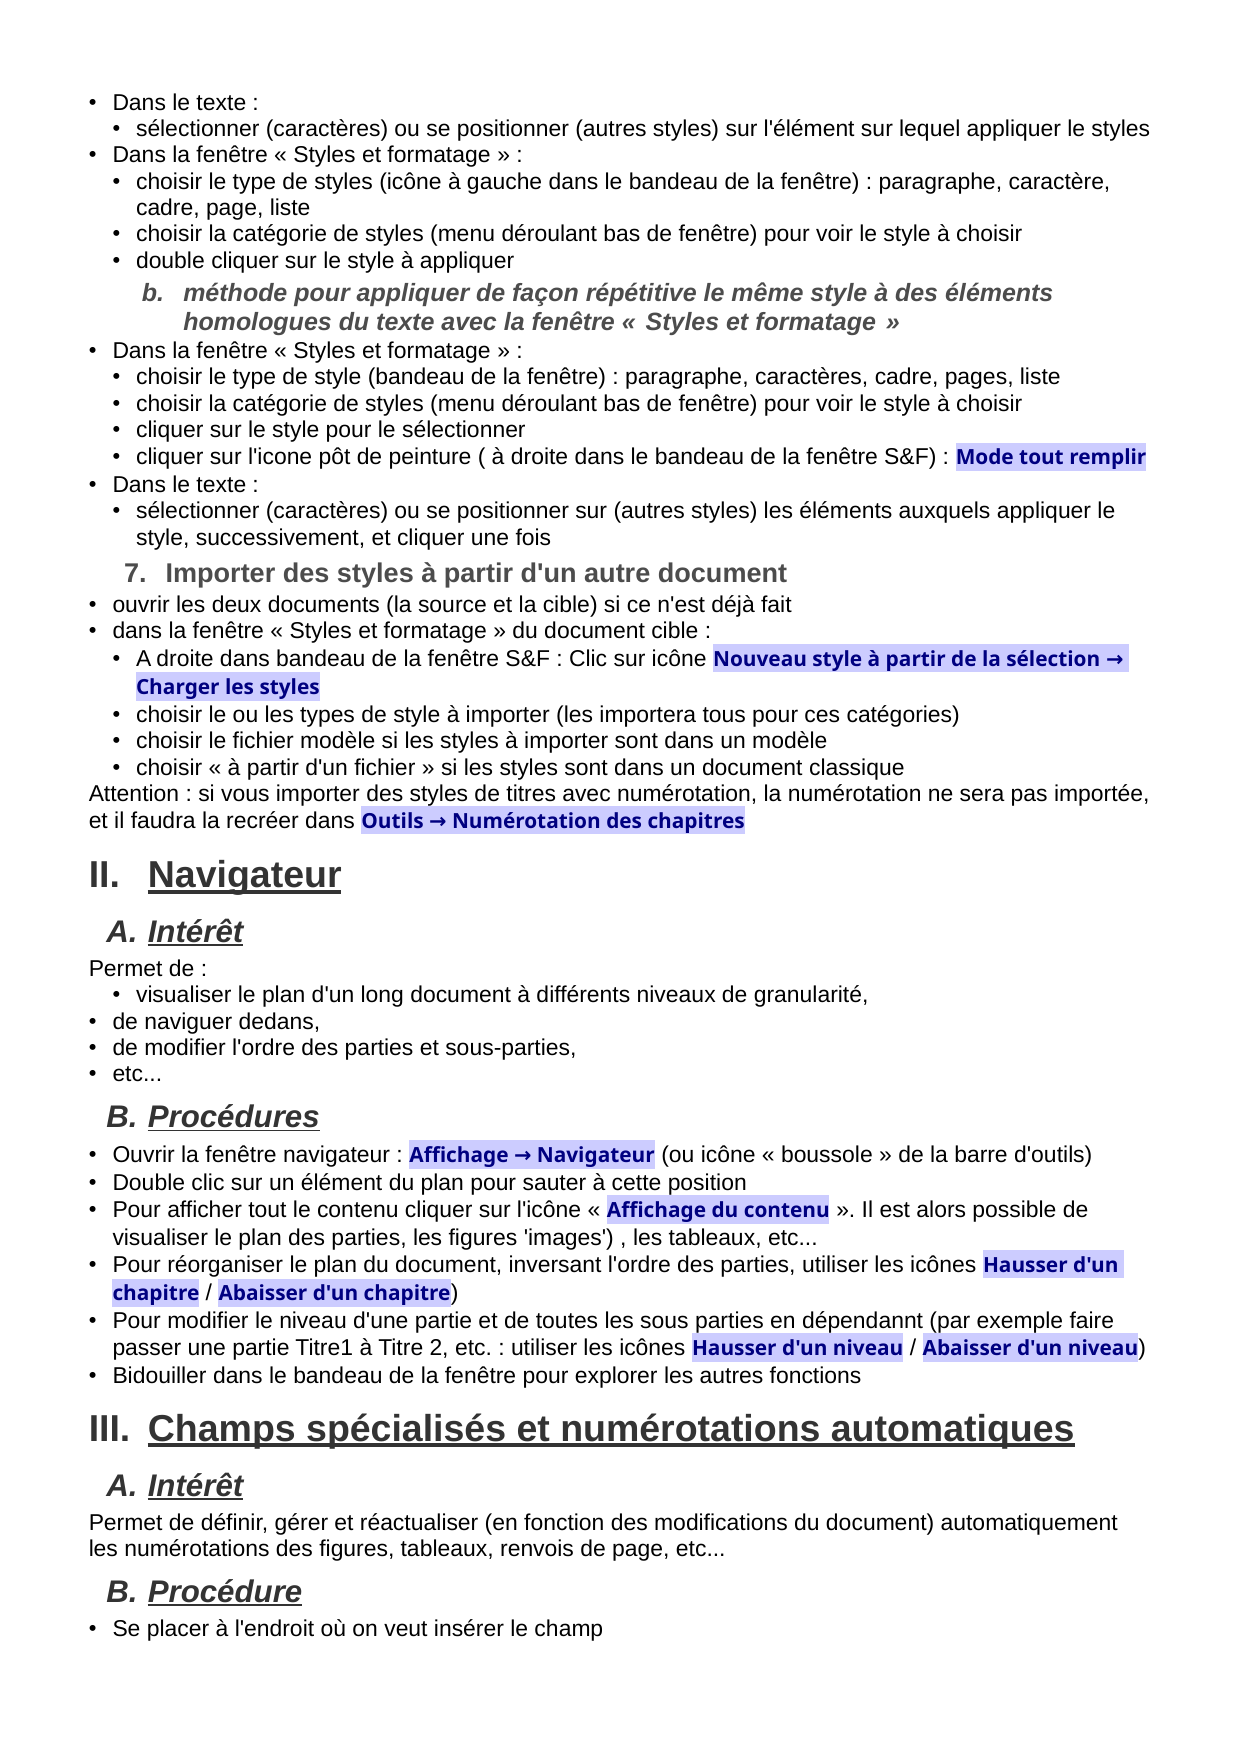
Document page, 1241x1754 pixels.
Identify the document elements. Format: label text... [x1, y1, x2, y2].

list Pour réorganiser le plan du document, inversant l'ordre des parties, utiliser les icônes Hausser d'un chapitre / Abaisser d'un chapitre) [88, 1250, 1152, 1307]
subtitle Procédure [106, 1573, 1152, 1609]
list choisir le type de style (bandeau de la fenêtre) : paragraphe, caractères, cadre, pages, liste [112, 363, 1152, 390]
list de modifier l'ordre des parties et sous-parties, [88, 1034, 1152, 1060]
list ouvrir les deux documents (la source et la cible) si ce n'est déjà fait [88, 591, 1152, 617]
list choisir « à partir d'un fichier » si les styles sont dans un document classique [112, 753, 1152, 780]
subtitle Intérêt [106, 1467, 1152, 1502]
list Ouvrir la fenêtre navigateur : Affichage → Navigateur (ou icône « boussole » de la barre d'outils) [655, 1140, 1152, 1169]
list cliquer sur le style pour le sélectionner [112, 416, 1152, 442]
list Dans le texte : [88, 471, 1152, 497]
list Double clic sur un élément du plan pour sauter à cette position [88, 1169, 1152, 1195]
text Permet de : [88, 955, 1152, 981]
list choisir la catégorie de styles (menu déroulant bas de fenêtre) pour voir le style à choisir [112, 390, 1152, 416]
list Dans la fenêtre « Styles et formatage » : [88, 337, 1152, 363]
list choisir la catégorie de styles (menu déroulant bas de fenêtre) pour voir le style à choisir [112, 220, 1152, 247]
list double cliquer sur le style à appliquer [112, 247, 1152, 273]
list cliquer sur l'icone pôt de peinture ( à droite dans le bandeau de la fenêtre S&F) : Mode tout remplir [112, 442, 1152, 471]
text Permet de définir, gérer et réactualiser (en fonction des modifications du document) automatiquement les numérotations des figures, tableaux, renvois de page, etc... [88, 1508, 1152, 1561]
list Dans le texte : [88, 88, 1152, 115]
subtitle Navigateur [88, 852, 1152, 895]
subtitle Champs spécialisés et numérotations automatiques [88, 1406, 1152, 1449]
list choisir le ou les types de style à importer (les importera tous pour ces catégories) [112, 701, 1152, 727]
subtitle Procédures [106, 1098, 1152, 1134]
list dans la fenêtre « Styles et formatage » du document cible : [88, 617, 1152, 644]
list Dans la fenêtre « Styles et formatage » : [88, 141, 1152, 168]
subtitle Intérêt [106, 913, 1152, 949]
list sélectionner (caractères) ou se positionner (autres styles) sur l'élément sur lequel appliquer le styles [112, 115, 1152, 141]
list Se placer à l'endroit où on veut insérer le champ [88, 1615, 1152, 1641]
subtitle méthode pour appliquer de façon répétitive le même style à des éléments homologues du texte avec la fenêtre « Styles et formatage » [142, 278, 1152, 335]
list A droite dans bandeau de la fenêtre S&F : Clic sur icône Nouveau style à partir de la sélection → Charger les styles [112, 644, 1152, 701]
list sélectionner (caractères) ou se positionner sur (autres styles) les éléments auxquels appliquer le style, successivement, et cliquer une fois [112, 497, 1152, 550]
text Attention : si vous importer des styles de titres avec numérotation, la numérotation ne sera pas importée, et il faudra la recréer dans Outils → Numérotation des chapitres [88, 780, 1152, 834]
list choisir le type de styles (icône à gauche dans le bandeau de la fenêtre) : paragraphe, caractère, cadre, page, liste [112, 168, 1152, 220]
list de naviguer dedans, [88, 1008, 1152, 1034]
list Pour afficher tout le contenu cliquer sur l'icône « Affichage du contenu ». Il est alors possible de visualiser le plan des parties, les figures 'images') , les tableaux, etc... [88, 1195, 1152, 1250]
list Bidouiller dans le bandeau de la fenêtre pour explorer les autres fonctions [88, 1362, 1152, 1388]
list choisir le fichier modèle si les styles à importer sont dans un modèle [112, 727, 1152, 753]
list Ouvrir la fenêtre navigateur : Affichage → Navigateur (ou icône « boussole » de la barre d'outils) [88, 1140, 409, 1169]
subtitle Importer des styles à partir d'un autre document [124, 557, 1152, 588]
list etc... [88, 1060, 1152, 1087]
list visualiser le plan d'un long document à différents niveaux de granularité, [112, 981, 1152, 1008]
list Pour modifier le niveau d'une partie et de toutes les sous parties en dépendannt (par exemple faire passer une partie Titre1 à Titre 2, etc. : utiliser les icônes Hausser d'un niveau / Abaisser d'un niveau) [88, 1307, 1152, 1362]
